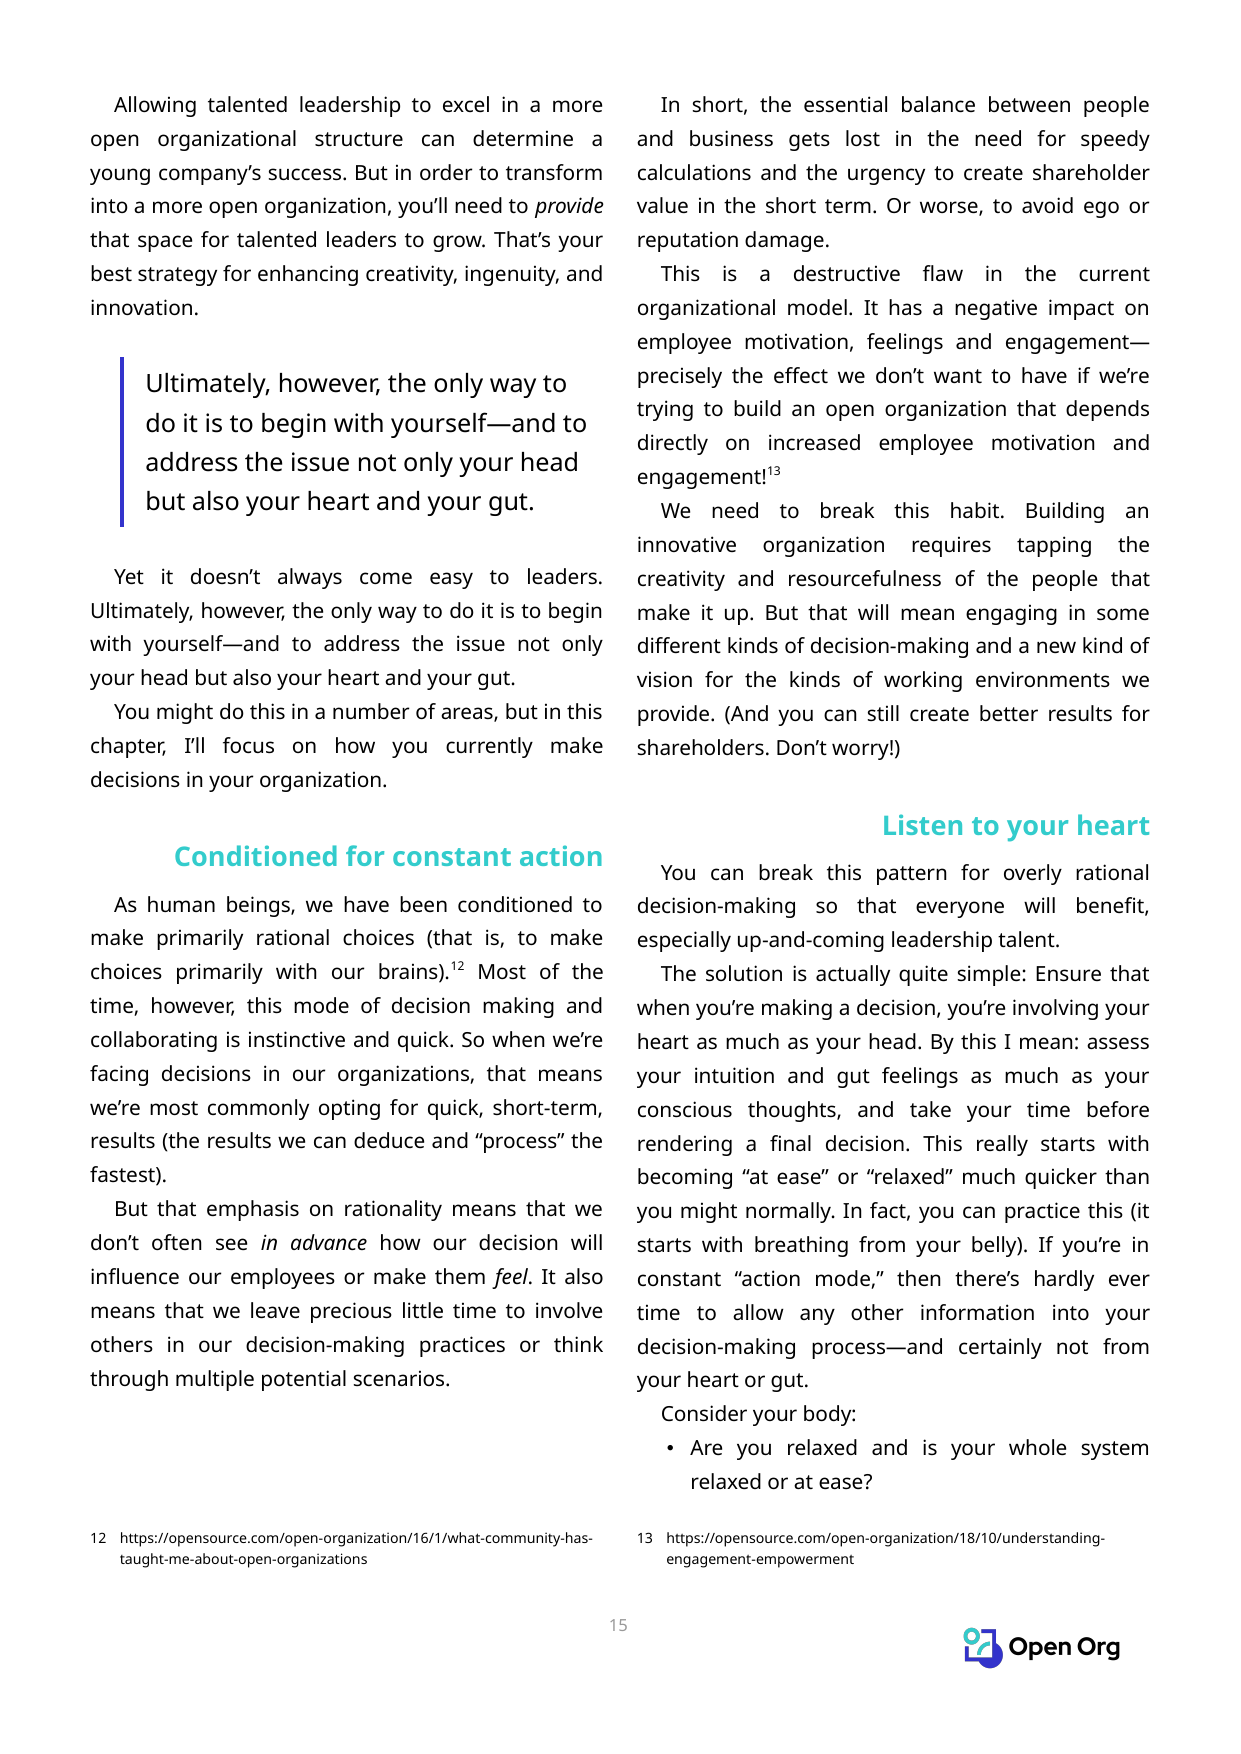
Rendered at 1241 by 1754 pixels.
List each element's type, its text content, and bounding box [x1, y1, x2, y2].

text You might do this in a number of areas, but in this chapter, I’ll focus on how you currently make decisions in your organization. [90, 697, 604, 793]
text Allowing talented leadership to excel in a more open organizational structure can determine a young company’s success. But in order to transform into a more open organization, you’ll need to provide that space for talented leaders to grow. That’s your best strategy for enhancing creativity, ingenuity, and innovation. [90, 90, 604, 321]
subtitle Conditioned for constant action [90, 838, 604, 875]
text Yet it doesn’t always come easy to leaders. Ultimately, however, the only way to do it is to begin with yourself—and to address the issue not only your head but also your heart and your gut. [90, 562, 604, 692]
text We need to break this habit. Building an innovative organization requires tapping the creativity and resourcefulness of the people that make it up. But that will mean engaging in some different kinds of decision-making and a new kind of vision for the kinds of working environments we provide. (And you can still create better results for shareholders. Don’t worry!) [637, 496, 1150, 761]
text This is a destructive flaw in the current organizational model. It has a negative impact on employee motivation, feelings and engagement—precisely the effect we don’t want to have if we’re trying to build an open organization that depends directly on increased employee motivation and engagement! [637, 259, 1150, 491]
picture [963, 1627, 1120, 1669]
text The solution is actually quite simple: Ensure that when you’re making a decision, you’re involving your heart as much as your head. By this I mean: assess your intuition and gut feelings as much as your conscious thoughts, and take your time before rendering a final decision. This really starts with becoming “at ease” or “relaxed” much quicker than you might normally. In fact, you can practice this (it starts with breathing from your belly). If you’re in constant “action mode,” then there’s hardly ever time to allow any other information into your decision-making process—and certainly not from your heart or gut. [637, 959, 1150, 1394]
list Are you relaxed and is your whole system relaxed or at ease? [667, 1433, 1150, 1496]
text In short, the essential balance between people and business gets lost in the need for speedy calculations and the urgency to create shareholder value in the short term. Or worse, to avoid ego or reputation damage. [637, 90, 1150, 254]
text https://opensource.com/open-organization/18/10/understanding-engagement-empowerment [637, 1528, 1150, 1568]
text https://opensource.com/open-organization/16/1/what-community-has-taught-me-about-open-organizations [90, 1528, 604, 1568]
text You can break this pattern for overly rational decision-making so that everyone will benefit, especially up-and-coming leadership talent. [637, 858, 1150, 954]
subtitle Listen to your heart [637, 806, 1150, 843]
text But that emphasis on rationality means that we don’t often see in advance how our decision will influence our employees or make them feel. It also means that we leave precious little time to involve others in our decision-making practices or think through multiple potential scenarios. [90, 1194, 604, 1392]
text As human beings, we have been conditioned to make primarily rational choices (that is, to make choices primarily with our brains). Most of the time, however, this mode of decision making and collaborating is instinctive and quick. So when we’re facing decisions in our organizations, that means we’re most commonly opting for quick, short-term, results (the results we can deduce and “process” the fastest). [90, 890, 604, 1189]
text Ultimately, however, the only way to do it is to begin with yourself—and to address the issue not only your head but also your heart and your gut. [124, 357, 589, 527]
text Consider your body: [637, 1399, 1150, 1428]
